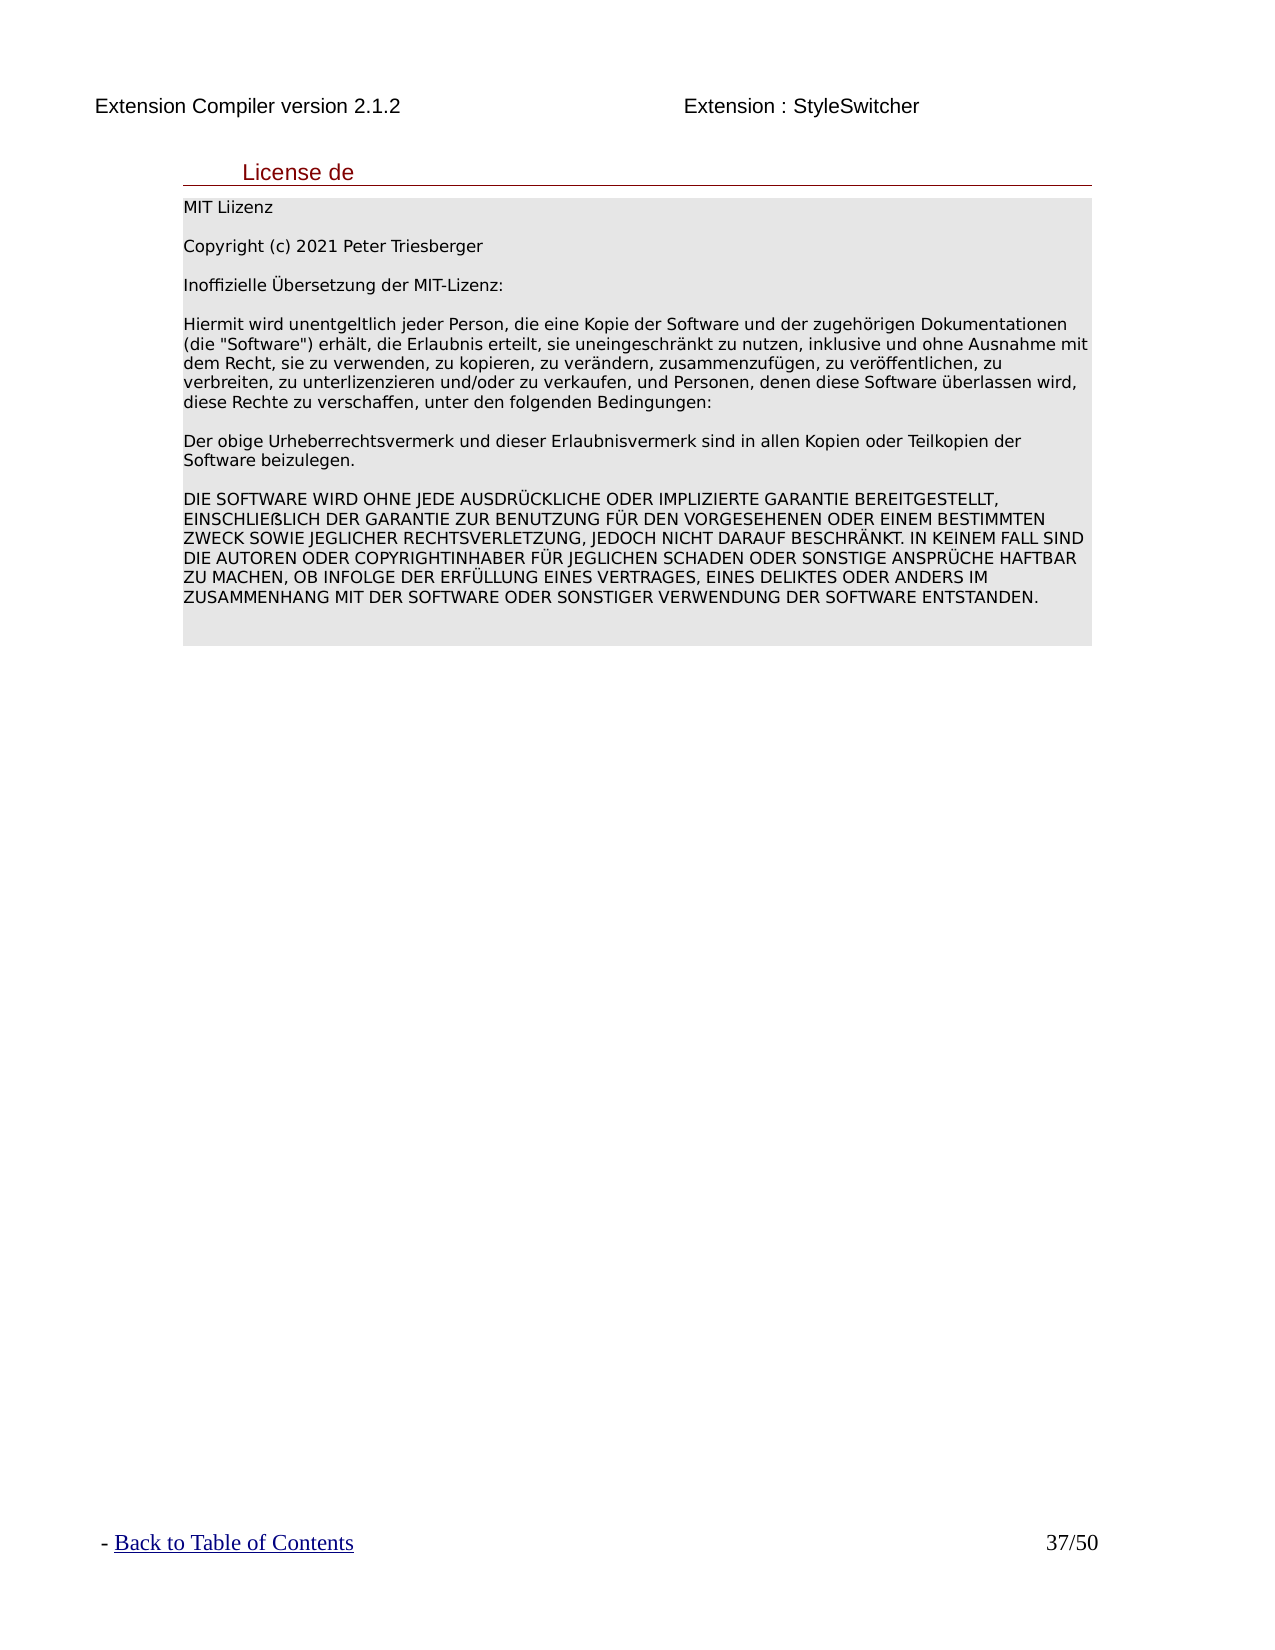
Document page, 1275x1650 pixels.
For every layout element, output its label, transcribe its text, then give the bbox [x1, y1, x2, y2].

text Inoffizielle Übersetzung der MIT-Lizenz: [183, 276, 1092, 296]
text License de [183, 159, 1092, 185]
text Copyright (c) 2021 Peter Triesberger [183, 237, 1092, 257]
text DIE SOFTWARE WIRD OHNE JEDE AUSDRÜCKLICHE ODER IMPLIZIERTE GARANTIE BEREITGESTELLT, EINSCHLIEẞLICH DER GARANTIE ZUR BENUTZUNG FÜR DEN VORGESEHENEN ODER EINEM BESTIMMTEN ZWECK SOWIE JEGLICHER RECHTSVERLETZUNG, JEDOCH NICHT DARAUF BESCHRÄNKT. IN KEINEM FALL SIND DIE AUTOREN ODER COPYRIGHTINHABER FÜR JEGLICHEN SCHADEN ODER SONSTIGE ANSPRÜCHE HAFTBAR ZU MACHEN, OB INFOLGE DER ERFÜLLUNG EINES VERTRAGES, EINES DELIKTES ODER ANDERS IM ZUSAMMENHANG MIT DER SOFTWARE ODER SONSTIGER VERWENDUNG DER SOFTWARE ENTSTANDEN. [183, 490, 1092, 607]
text MIT Liizenz [183, 198, 1092, 218]
text Hiermit wird unentgeltlich jeder Person, die eine Kopie der Software und der zugehörigen Dokumentationen (die "Software") erhält, die Erlaubnis erteilt, sie uneingeschränkt zu nutzen, inklusive und ohne Ausnahme mit dem Recht, sie zu verwenden, zu kopieren, zu verändern, zusammenzufügen, zu veröffentlichen, zu verbreiten, zu unterlizenzieren und/oder zu verkaufen, und Personen, denen diese Software überlassen wird, diese Rechte zu verschaffen, unter den folgenden Bedingungen: [183, 315, 1092, 412]
text Der obige Urheberrechtsvermerk und dieser Erlaubnisvermerk sind in allen Kopien oder Teilkopien der Software beizulegen. [183, 432, 1092, 471]
